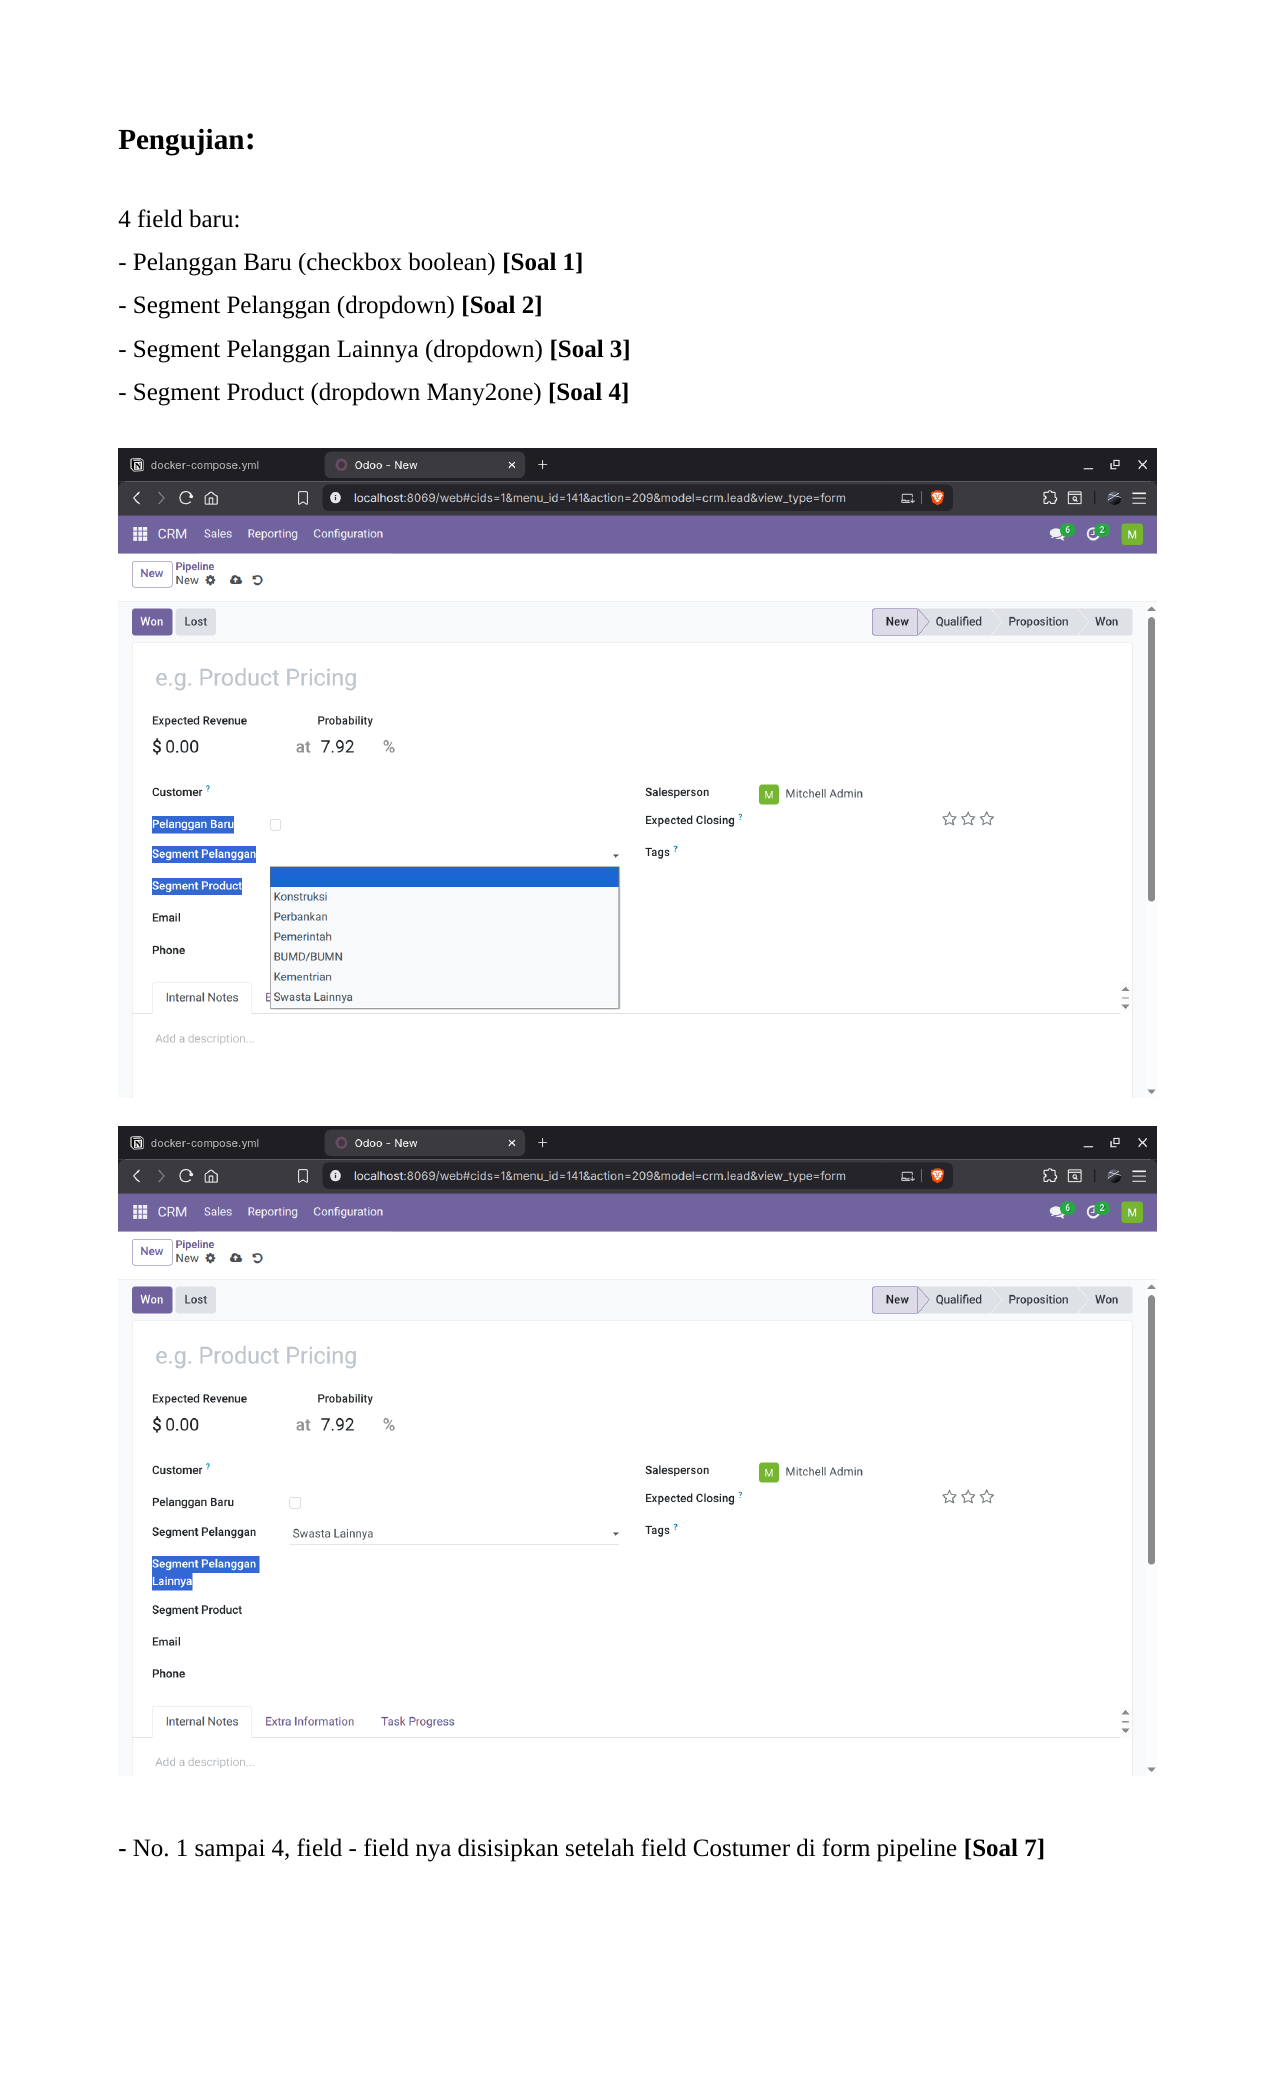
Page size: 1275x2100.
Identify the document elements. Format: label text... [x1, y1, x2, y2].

text - Pelanggan Baru (checkbox boolean) [Soal 1] [118, 247, 1157, 276]
text - Segment Product (dropdown Many2one) [Soal 4] [118, 377, 1157, 406]
text - Segment Pelanggan Lainnya (dropdown) [Soal 3] [118, 334, 1157, 362]
text 4 field baru: [118, 204, 1157, 233]
picture [118, 448, 1157, 1098]
text - Segment Pelanggan (dropdown) [Soal 2] [118, 291, 1157, 319]
picture [118, 1126, 1157, 1776]
text - No. 1 sampai 4, field - field nya disisipkan setelah field Costumer di form pipeline [Soal 7] [118, 1833, 1157, 1862]
text Pengujian: [118, 118, 1157, 156]
